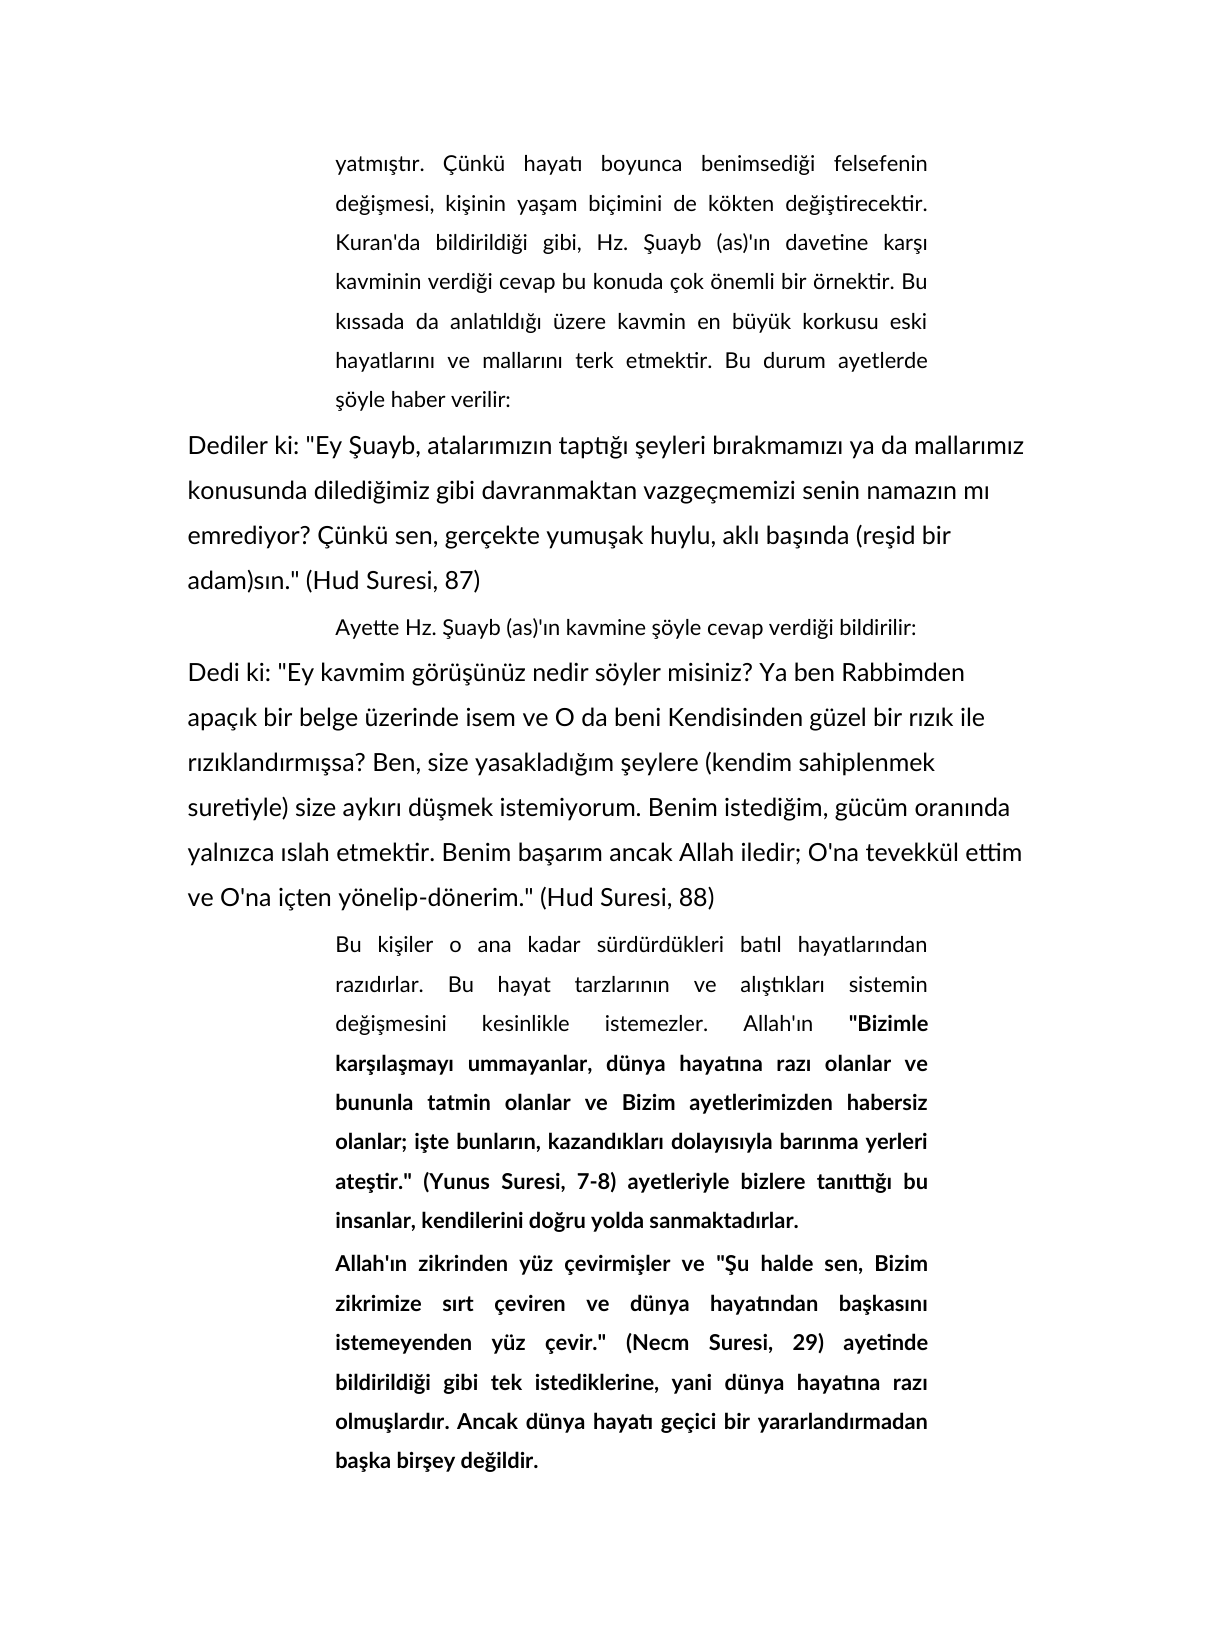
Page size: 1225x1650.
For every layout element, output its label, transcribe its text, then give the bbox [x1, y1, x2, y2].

text yatmıştır. Çünkü hayatı boyunca benimsediği felsefenin değişmesi, kişinin yaşam biçimini de kökten değiştirecektir. Kuran'da bildirildiği gibi, Hz. Şuayb (as)'ın davetine karşı kavminin verdiği cevap bu konuda çok önemli bir örnektir. Bu kıssada da anlatıldığı üzere kavmin en büyük korkusu eski hayatlarını ve mallarını terk etmektir. Bu durum ayetlerde şöyle haber verilir: [335, 150, 928, 412]
text Dediler ki: "Ey Şuayb, atalarımızın taptığı şeyleri bırakmamızı ya da mallarımız konusunda dilediğimiz gibi davranmaktan vazgeçmemizi senin namazın mı emrediyor? Çünkü sen, gerçekte yumuşak huylu, aklı başında (reşid bir adam)sın." (Hud Suresi, 87) [187, 430, 1037, 595]
text Allah'ın zikrinden yüz çevirmişler ve "Şu halde sen, Bizim zikrimize sırt çeviren ve dünya hayatından başkasını istemeyenden yüz çevir." (Necm Suresi, 29) ayetinde bildirildiği gibi tek istediklerine, yani dünya hayatına razı olmuşlardır. Ancak dünya hayatı geçici bir yararlandırmadan başka birşey değildir. [335, 1250, 928, 1473]
text Bu kişiler o ana kadar sürdürdükleri batıl hayatlarından razıdırlar. Bu hayat tarzlarının ve alıştıkları sistemin değişmesini kesinlikle istemezler. Allah'ın "Bizimle karşılaşmayı ummayanlar, dünya hayatına razı olanlar ve bununla tatmin olanlar ve Bizim ayetlerimizden habersiz olanlar; işte bunların, kazandıkları dolayısıyla barınma yerleri ateştir." (Yunus Suresi, 7-8) ayetleriyle bizlere tanıttığı bu insanlar, kendilerini doğru yolda sanmaktadırlar. [335, 931, 928, 1233]
text Dedi ki: "Ey kavmim görüşünüz nedir söyler misiniz? Ya ben Rabbimden apaçık bir belge üzerinde isem ve O da beni Kendisinden güzel bir rızık ile rızıklandırmışsa? Ben, size yasakladığım şeylere (kendim sahiplenmek suretiyle) size aykırı düşmek istemiyorum. Benim istediğim, gücüm oranında yalnızca ıslah etmektir. Benim başarım ancak Allah iledir; O'na tevekkül ettim ve O'na içten yönelip-dönerim." (Hud Suresi, 88) [187, 657, 1037, 912]
text Ayette Hz. Şuayb (as)'ın kavmine şöyle cevap verdiği bildirilir: [335, 614, 928, 640]
